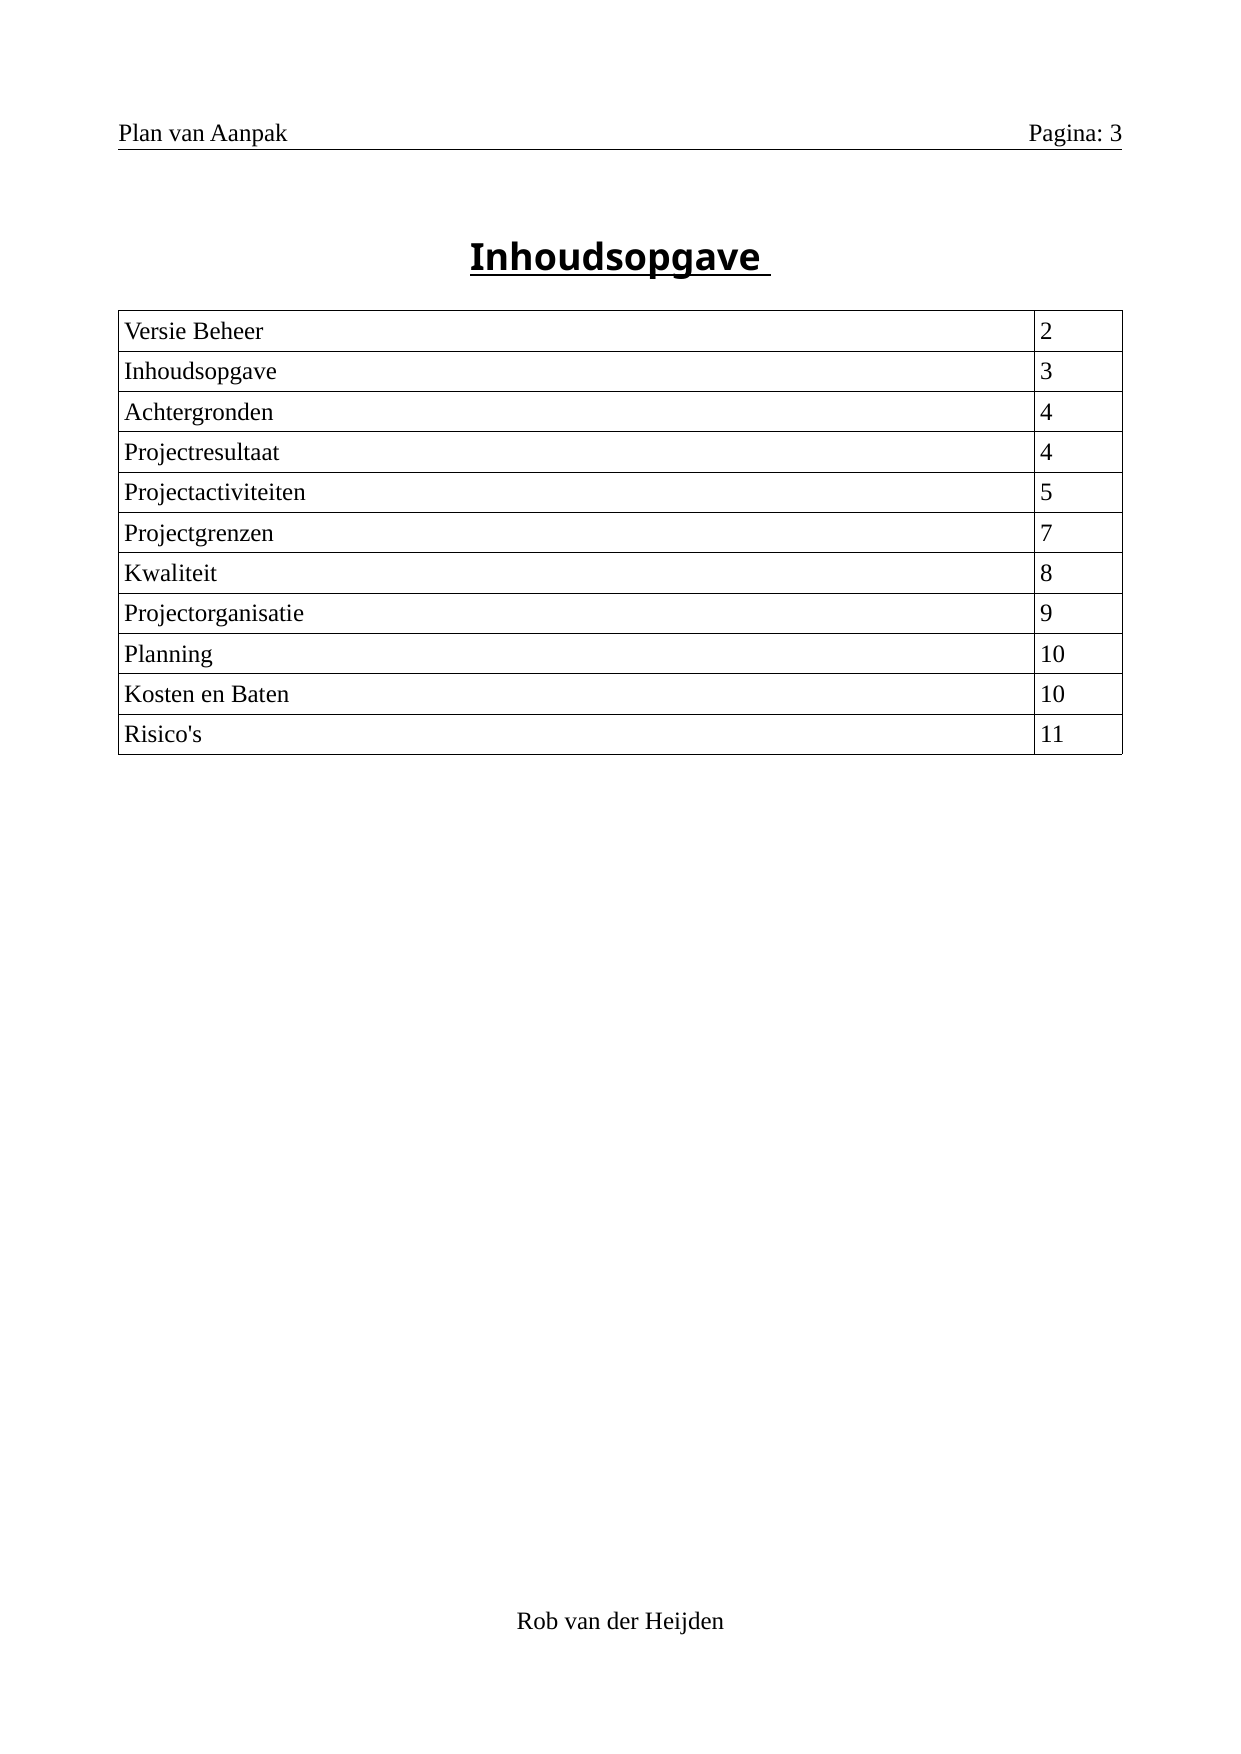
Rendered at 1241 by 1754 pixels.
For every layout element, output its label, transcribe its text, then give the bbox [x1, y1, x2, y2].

table_header Versie Beheer [119, 311, 1034, 351]
table_cell Achtergronden [119, 392, 1034, 431]
table_header 2 [1035, 311, 1122, 351]
table_cell Inhoudsopgave [119, 352, 1034, 391]
table_cell 4 [1035, 392, 1122, 431]
table_cell Kosten en Baten [119, 674, 1034, 713]
text Inhoudsopgave [118, 231, 1122, 282]
table_cell 8 [1035, 553, 1122, 592]
table_cell Kwaliteit [119, 553, 1034, 592]
table_cell Risico's [119, 715, 1034, 754]
table_cell 4 [1035, 432, 1122, 472]
table_cell Projectgrenzen [119, 513, 1034, 552]
table_cell Planning [119, 634, 1034, 673]
table_cell Projectactiviteiten [119, 473, 1034, 512]
table_cell Projectorganisatie [119, 594, 1034, 633]
table_cell 5 [1035, 473, 1122, 512]
table_cell 11 [1035, 715, 1122, 754]
table_cell 10 [1035, 634, 1122, 673]
table_cell 3 [1035, 352, 1122, 391]
table_cell 10 [1035, 674, 1122, 713]
table_cell 7 [1035, 513, 1122, 552]
table_cell Projectresultaat [119, 432, 1034, 472]
table_cell 9 [1035, 594, 1122, 633]
